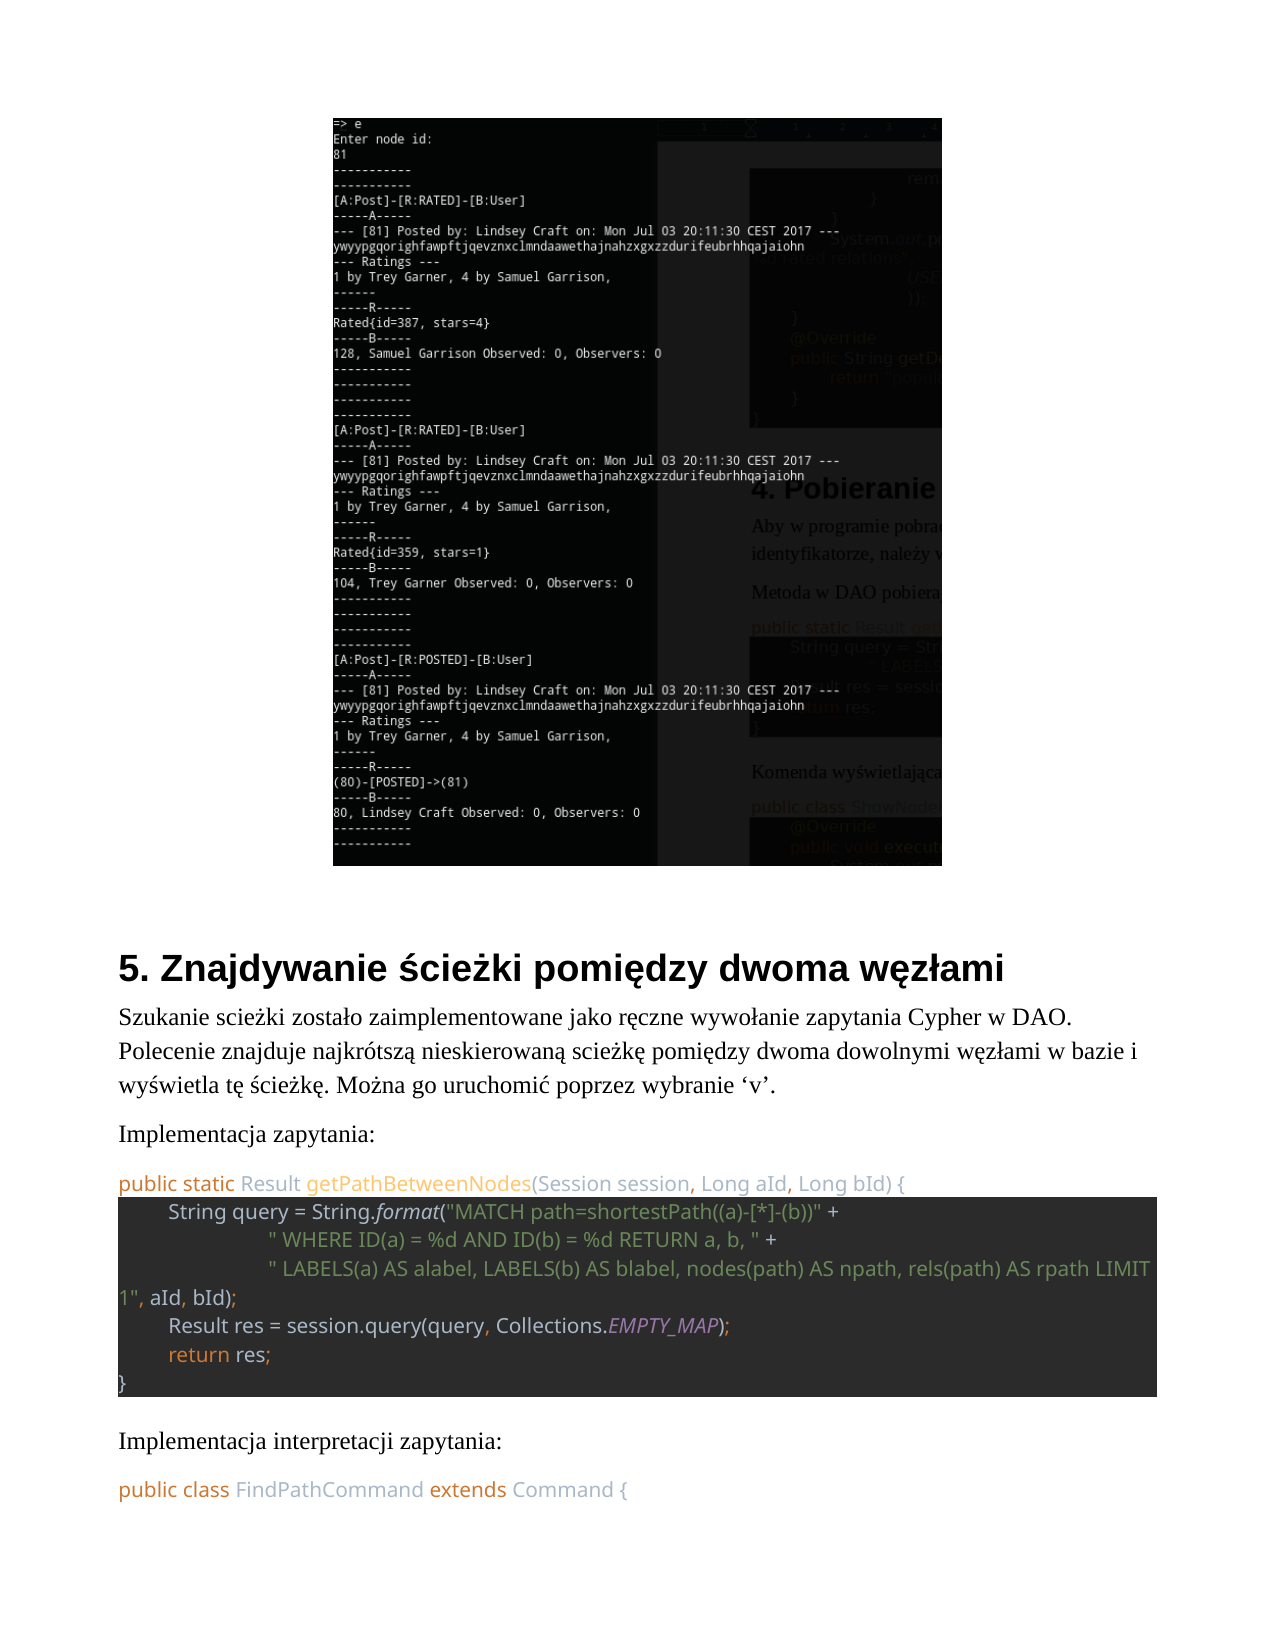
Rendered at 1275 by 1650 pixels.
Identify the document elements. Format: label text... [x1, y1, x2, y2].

text Implementacja zapytania: [118, 1119, 1157, 1148]
text String query = String.format("MATCH path=shortestPath((a)-[*]-(b))" + [118, 1197, 1157, 1226]
text public class FindPathCommand extends Command { [118, 1475, 1157, 1504]
text Result res = session.query(query, Collections.EMPTY_MAP); [118, 1311, 1157, 1340]
text " WHERE ID(a) = %d AND ID(b) = %d RETURN a, b, " + [118, 1226, 1157, 1254]
picture [333, 118, 942, 866]
subtitle 5. Znajdywanie ścieżki pomiędzy dwoma węzłami [118, 945, 1157, 989]
text Szukanie scieżki zostało zaimplementowane jako ręczne wywołanie zapytania Cypher w DAO. Polecenie znajduje najkrótszą nieskierowaną scieżkę pomiędzy dwoma dowolnymi węzłami w bazie i wyświetla tę ścieżkę. Można go uruchomić poprzez wybranie ‘v’. [118, 1002, 1157, 1099]
text Implementacja interpretacji zapytania: [118, 1426, 1157, 1455]
text public static Result getPathBetweenNodes(Session session, Long aId, Long bId) { [118, 1169, 1157, 1197]
text return res; [118, 1340, 1157, 1368]
text " LABELS(a) AS alabel, LABELS(b) AS blabel, nodes(path) AS npath, rels(path) AS rpath LIMIT 1", aId, bId); [118, 1254, 1157, 1311]
text } [118, 1368, 1157, 1397]
